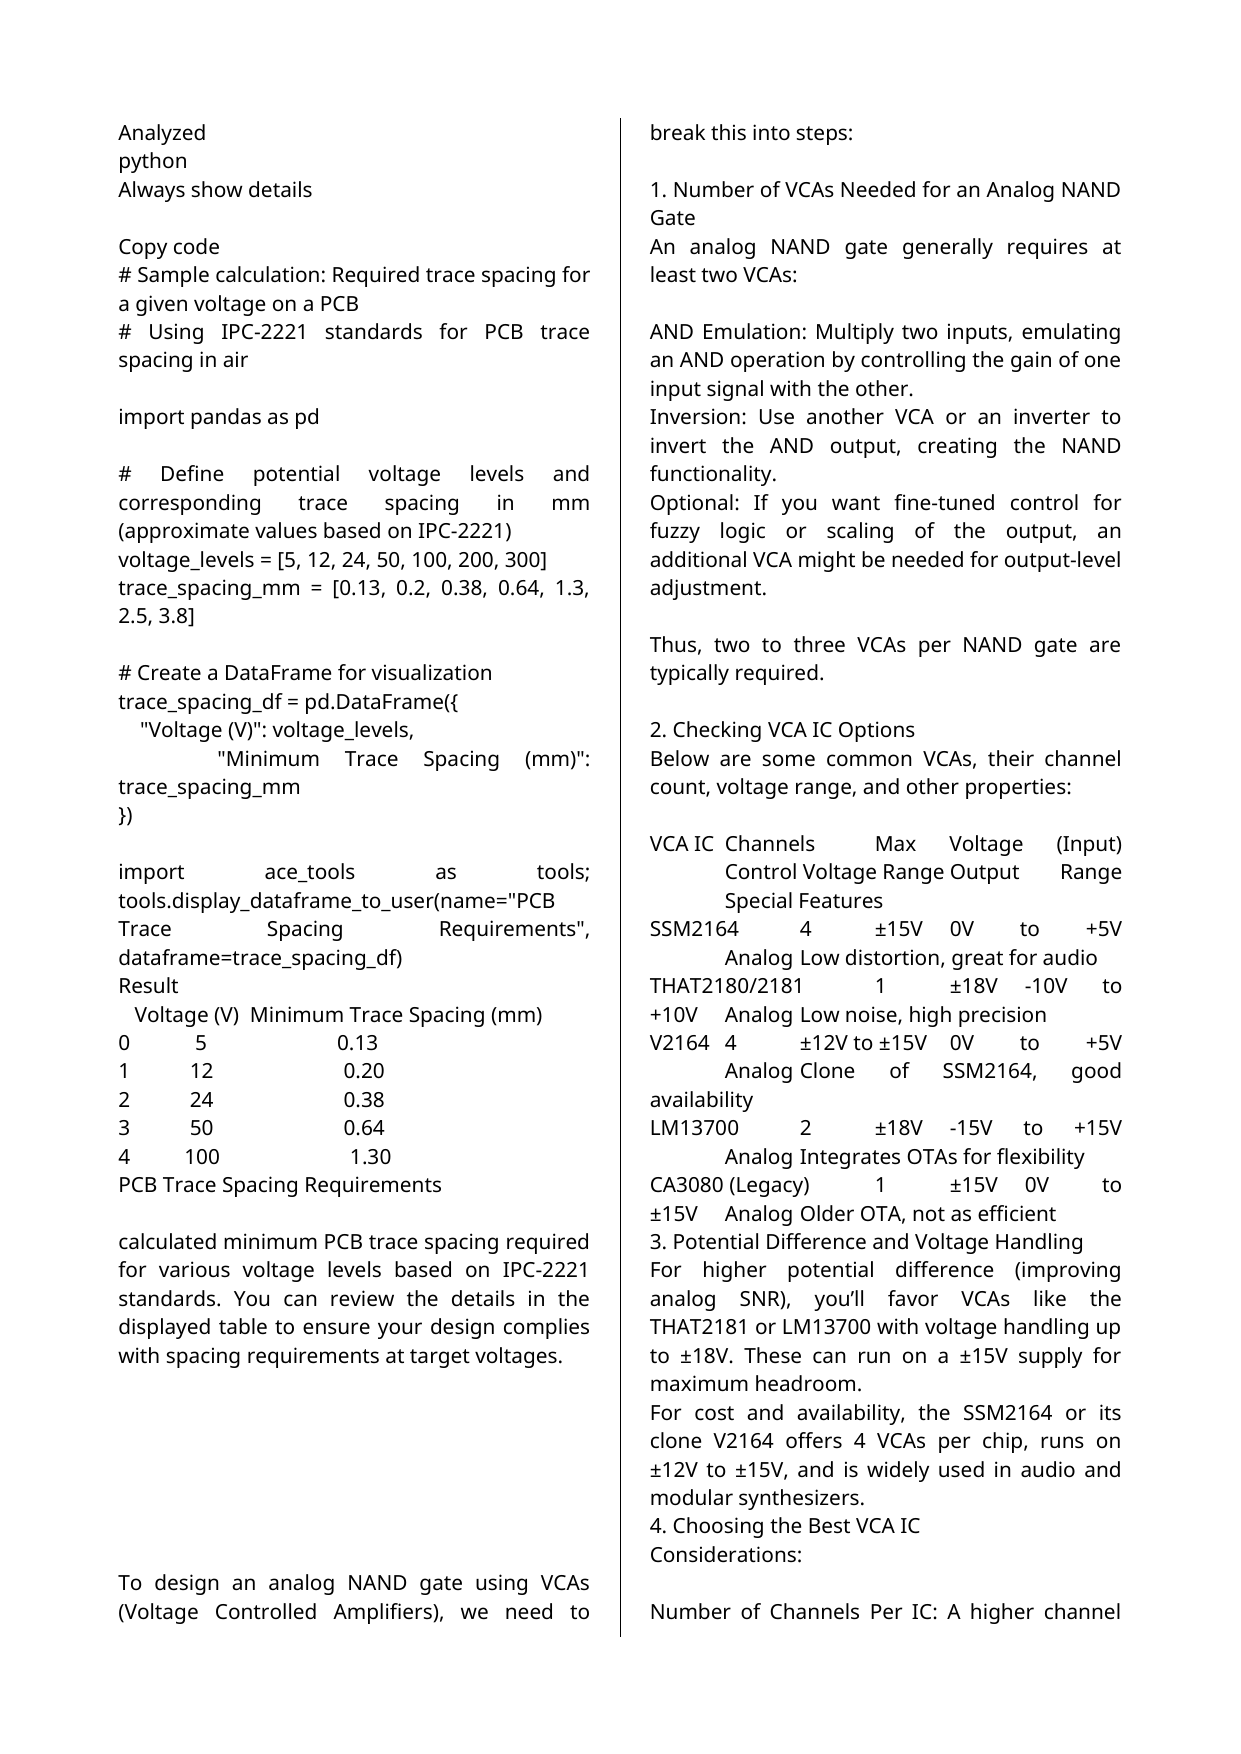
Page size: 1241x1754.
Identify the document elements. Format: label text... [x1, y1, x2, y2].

text }) [118, 801, 591, 829]
text 4. Choosing the Best VCA IC [649, 1512, 1122, 1540]
text V2164 4 ±12V to ±15V 0V to +5V Analog Clone of SSM2164, good availability [649, 1028, 1122, 1113]
text Inversion: Use another VCA or an inverter to invert the AND output, creating the NAND functionality. [649, 402, 1122, 488]
text To design an analog NAND gate using VCAs (Voltage Controlled Amplifiers), we need to [118, 1568, 591, 1625]
text PCB Trace Spacing Requirements [118, 1170, 591, 1199]
text 1 12 0.20 [118, 1057, 591, 1085]
text trace_spacing_mm = [0.13, 0.2, 0.38, 0.64, 1.3, 2.5, 3.8] [118, 573, 591, 630]
text For cost and availability, the SSM2164 or its clone V2164 offers 4 VCAs per chip, runs on ±12V to ±15V, and is widely used in audio and modular synthesizers. [649, 1398, 1122, 1512]
text LM13700 2 ±18V -15V to +15V Analog Integrates OTAs for flexibility [649, 1113, 1122, 1170]
text Number of Channels Per IC: A higher channel [649, 1597, 1122, 1625]
text # Create a DataFrame for visualization [118, 658, 591, 687]
text "Voltage (V)": voltage_levels, [118, 715, 591, 744]
text import pandas as pd [118, 402, 591, 431]
text # Sample calculation: Required trace spacing for a given voltage on a PCB [118, 260, 591, 317]
text Below are some common VCAs, their channel count, voltage range, and other properties: [649, 744, 1122, 801]
text calculated minimum PCB trace spacing required for various voltage levels based on IPC-2221 standards. You can review the details in the displayed table to ensure your design complies with spacing requirements at target voltages. [118, 1227, 591, 1369]
text # Define potential voltage levels and corresponding trace spacing in mm (approximate values based on IPC-2221) [118, 459, 591, 545]
text CA3080 (Legacy) 1 ±15V 0V to ±15V Analog Older OTA, not as efficient [649, 1170, 1122, 1227]
text For higher potential difference (improving analog SNR), you’ll favor VCAs like the THAT2181 or LM13700 with voltage handling up to ±18V. These can run on a ±15V supply for maximum headroom. [649, 1256, 1122, 1398]
text VCA IC Channels Max Voltage (Input) Control Voltage Range Output Range Special Features [649, 829, 1122, 914]
text 1. Number of VCAs Needed for an Analog NAND Gate [649, 175, 1122, 232]
text trace_spacing_df = pd.DataFrame({ [118, 687, 591, 715]
text 2 24 0.38 [118, 1085, 591, 1113]
text 0 5 0.13 [118, 1028, 591, 1057]
text Copy code [118, 232, 591, 260]
text An analog NAND gate generally requires at least two VCAs: [649, 232, 1122, 289]
text "Minimum Trace Spacing (mm)": trace_spacing_mm [118, 744, 591, 801]
text import ace_tools as tools; tools.display_dataframe_to_user(name="PCB Trace Spacing Requirements", dataframe=trace_spacing_df) [118, 857, 591, 971]
text Analyzed [118, 118, 591, 147]
text 3. Potential Difference and Voltage Handling [649, 1227, 1122, 1256]
text Optional: If you want fine-tuned control for fuzzy logic or scaling of the output, an additional VCA might be needed for output-level adjustment. [649, 488, 1122, 602]
text break this into steps: [649, 118, 1122, 147]
text Considerations: [649, 1540, 1122, 1568]
text voltage_levels = [5, 12, 24, 50, 100, 200, 300] [118, 545, 591, 573]
text AND Emulation: Multiply two inputs, emulating an AND operation by controlling the gain of one input signal with the other. [649, 317, 1122, 402]
text # Using IPC-2221 standards for PCB trace spacing in air [118, 317, 591, 374]
text Thus, two to three VCAs per NAND gate are typically required. [649, 630, 1122, 687]
text Voltage (V) Minimum Trace Spacing (mm) [118, 1000, 591, 1028]
text THAT2180/2181 1 ±18V -10V to +10V Analog Low noise, high precision [649, 971, 1122, 1028]
text 2. Checking VCA IC Options [649, 715, 1122, 744]
text python [118, 147, 591, 175]
text SSM2164 4 ±15V 0V to +5V Analog Low distortion, great for audio [649, 914, 1122, 971]
text Result [118, 971, 591, 1000]
text 4 100 1.30 [118, 1142, 591, 1170]
text 3 50 0.64 [118, 1113, 591, 1142]
text Always show details [118, 175, 591, 203]
